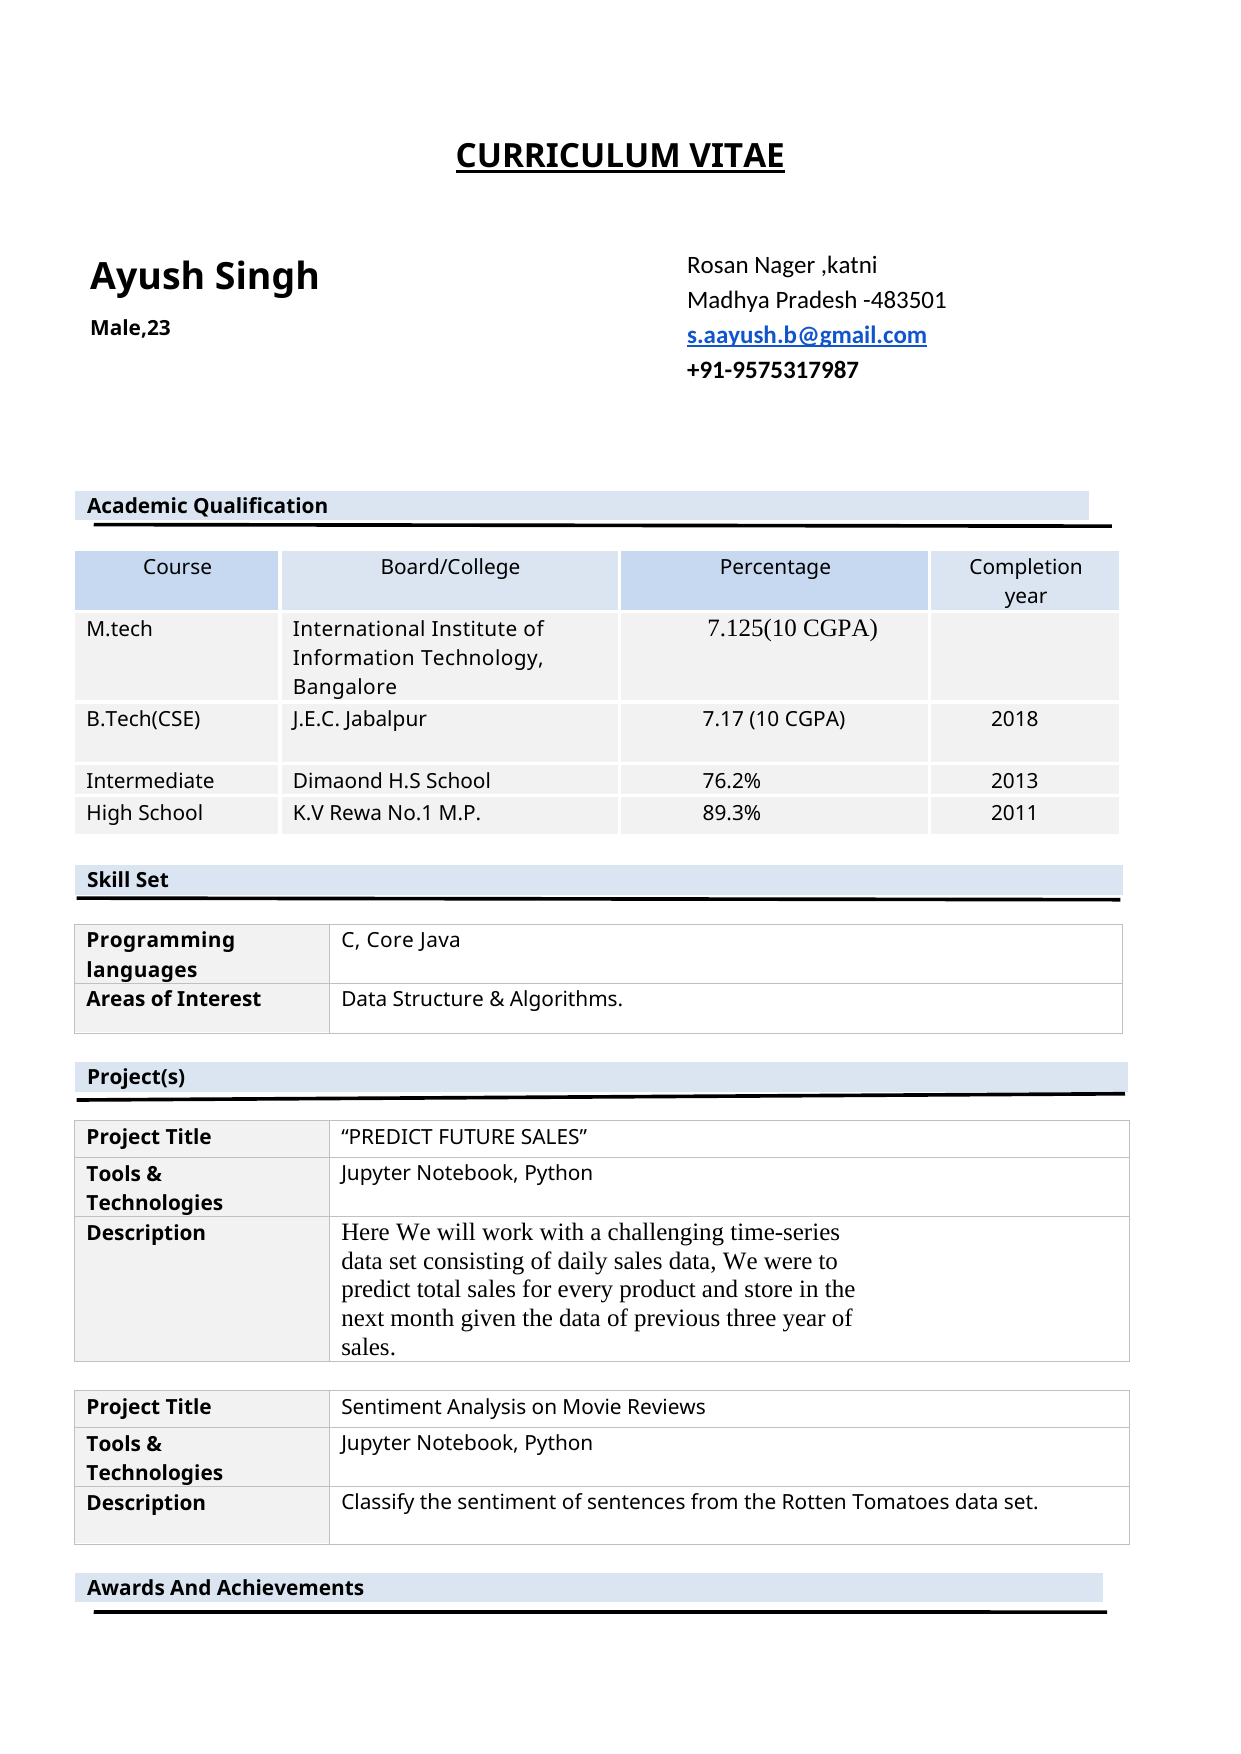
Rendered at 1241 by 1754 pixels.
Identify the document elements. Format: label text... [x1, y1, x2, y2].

table_header Ayush Singh Male,23 [75, 234, 672, 406]
table_cell 89.3% [621, 797, 928, 834]
table_cell K.V Rewa No.1 M.P. [282, 797, 618, 834]
table_header Rosan Nager ,katni Madhya Pradesh -483501 s.aayush.b@gmail.com +91-9575317987 [672, 234, 1166, 406]
table_cell Tools & Technologies [75, 1428, 329, 1486]
table_cell Description [75, 1217, 329, 1361]
table_cell Data Structure & Algorithms. [330, 984, 1122, 1032]
table_header Skill Set [75, 865, 1123, 895]
table_cell J.E.C. Jabalpur [282, 704, 618, 762]
table_header Project Title [75, 1391, 329, 1427]
table_cell 7.125(10 CGPA) [621, 613, 928, 700]
table_header Programming languages [75, 925, 329, 983]
table_cell 2011 [931, 797, 1119, 834]
table_cell Description [75, 1487, 329, 1543]
table_header Percentage [621, 551, 928, 610]
table_header C, Core Java [330, 925, 1122, 983]
table_cell Areas of Interest [75, 984, 329, 1032]
table_cell High School [75, 797, 278, 834]
table_cell Intermediate [75, 765, 278, 794]
table_header Sentiment Analysis on Movie Reviews [330, 1391, 1129, 1427]
table_header “PREDICT FUTURE SALES” [330, 1121, 1129, 1157]
table_cell 76.2% [621, 765, 928, 794]
table_cell [931, 613, 1119, 700]
table_cell B.Tech(CSE) [75, 704, 278, 762]
table_cell Jupyter Notebook, Python [330, 1158, 1129, 1216]
table_cell Jupyter Notebook, Python [330, 1428, 1129, 1486]
table_cell International Institute of Information Technology, Bangalore [282, 613, 618, 700]
table_header Project(s) [75, 1062, 1128, 1092]
table_cell M.tech [75, 613, 278, 700]
table_cell Dimaond H.S School [282, 765, 618, 794]
table_cell 2013 [931, 765, 1119, 794]
table_header Academic Qualification [75, 491, 1089, 520]
table_header Course [75, 551, 278, 610]
table_header Awards And Achievements [75, 1573, 1103, 1602]
table_header Project Title [75, 1121, 329, 1157]
table_cell Tools & Technologies [75, 1158, 329, 1216]
table_cell 7.17 (10 CGPA) [621, 704, 928, 762]
table_header Board/College [282, 551, 618, 610]
table_cell Here We will work with a challenging time-series data set consisting of daily sales data, We were to predict total sales for every product and store in the next month given the data of previous three year of sales. [330, 1217, 1129, 1361]
table_cell 2018 [931, 704, 1119, 762]
table_header Completion year [931, 551, 1119, 610]
table_cell Classify the sentiment of sentences from the Rotten Tomatoes data set. [330, 1487, 1129, 1543]
text CURRICULUM VITAE [75, 132, 1165, 177]
